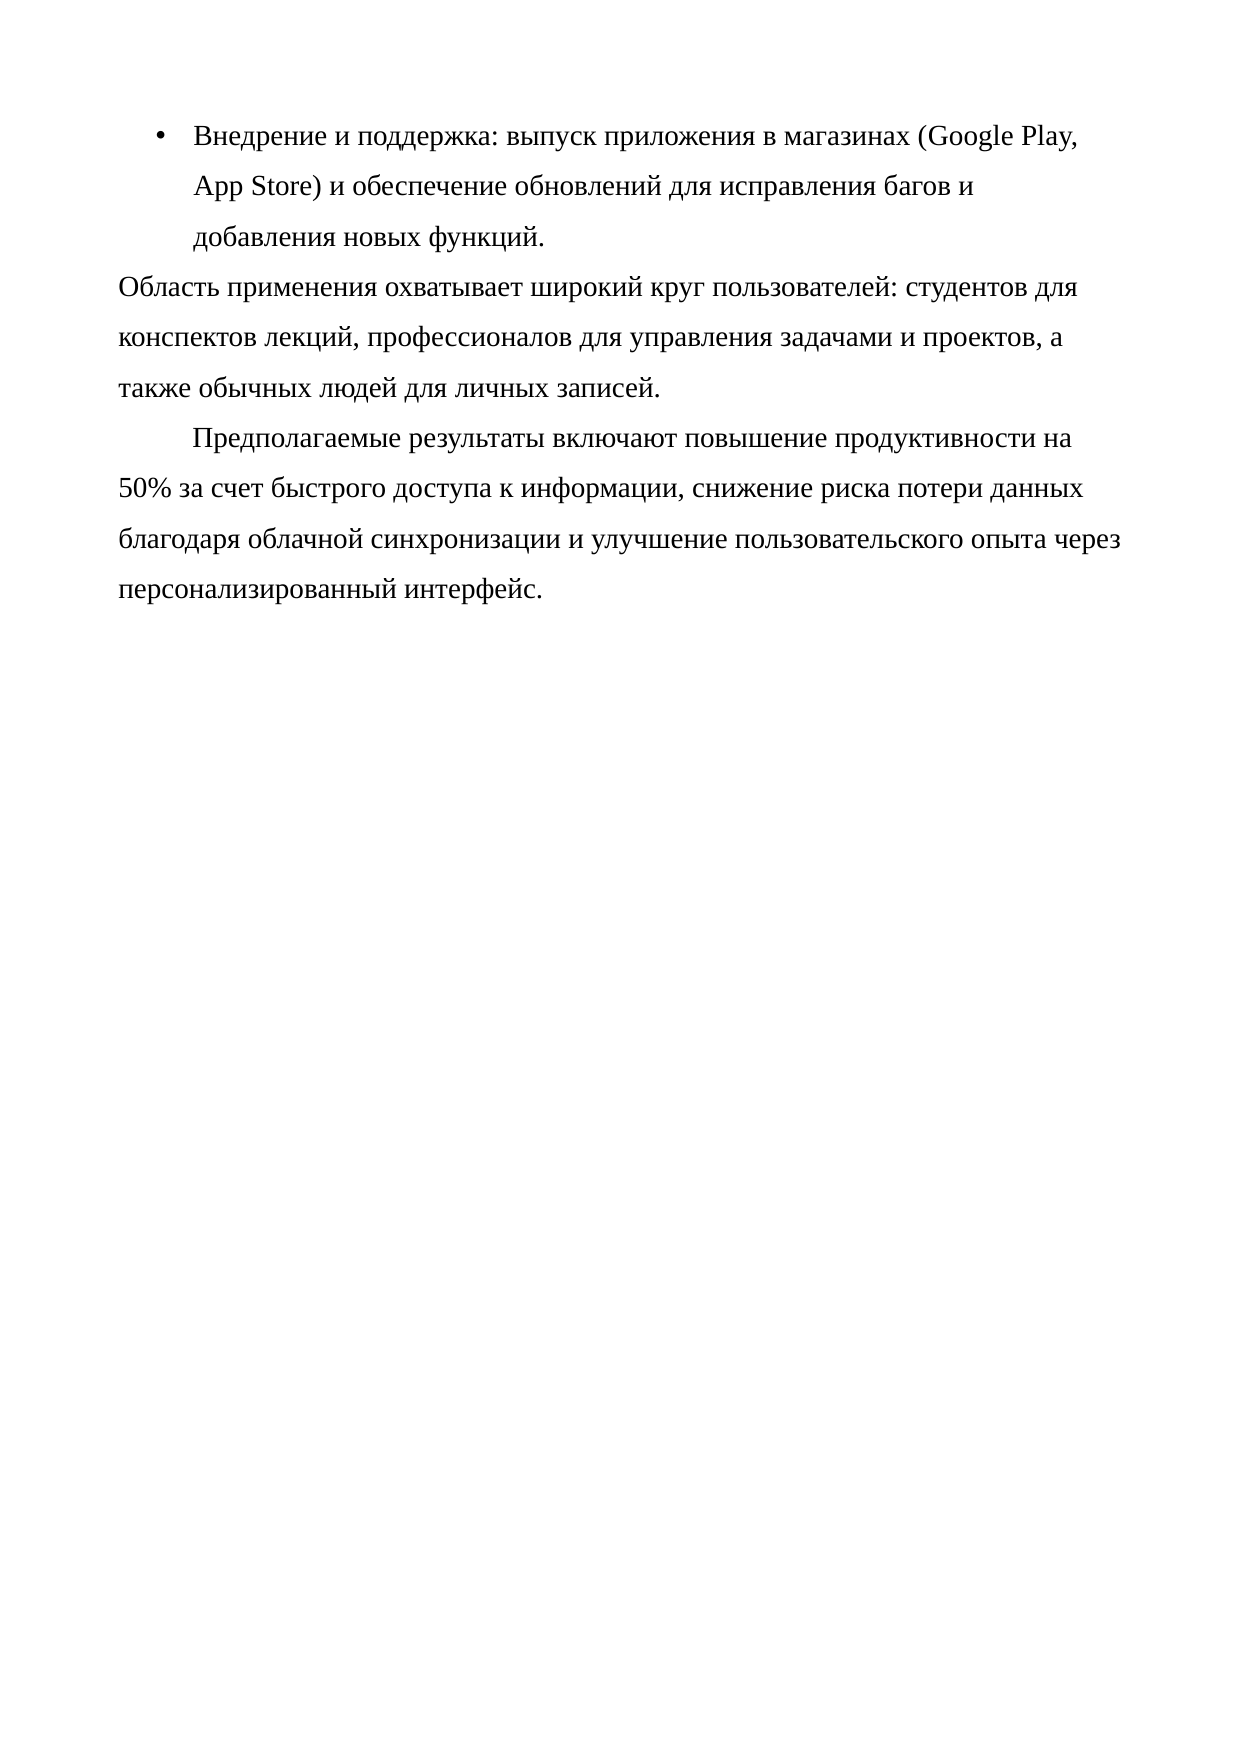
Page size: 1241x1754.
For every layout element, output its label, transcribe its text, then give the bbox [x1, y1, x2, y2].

text Предполагаемые результаты включают повышение продуктивности на 50% за счет быстрого доступа к информации, снижение риска потери данных благодаря облачной синхронизации и улучшение пользовательского опыта через персонализированный интерфейс. [118, 420, 1122, 604]
text Область применения охватывает широкий круг пользователей: студентов для конспектов лекций, профессионалов для управления задачами и проектов, а также обычных людей для личных записей. [118, 269, 1122, 403]
list Внедрение и поддержка: выпуск приложения в магазинах (Google Play, App Store) и обеспечение обновлений для исправления багов и добавления новых функций. [156, 118, 1122, 252]
